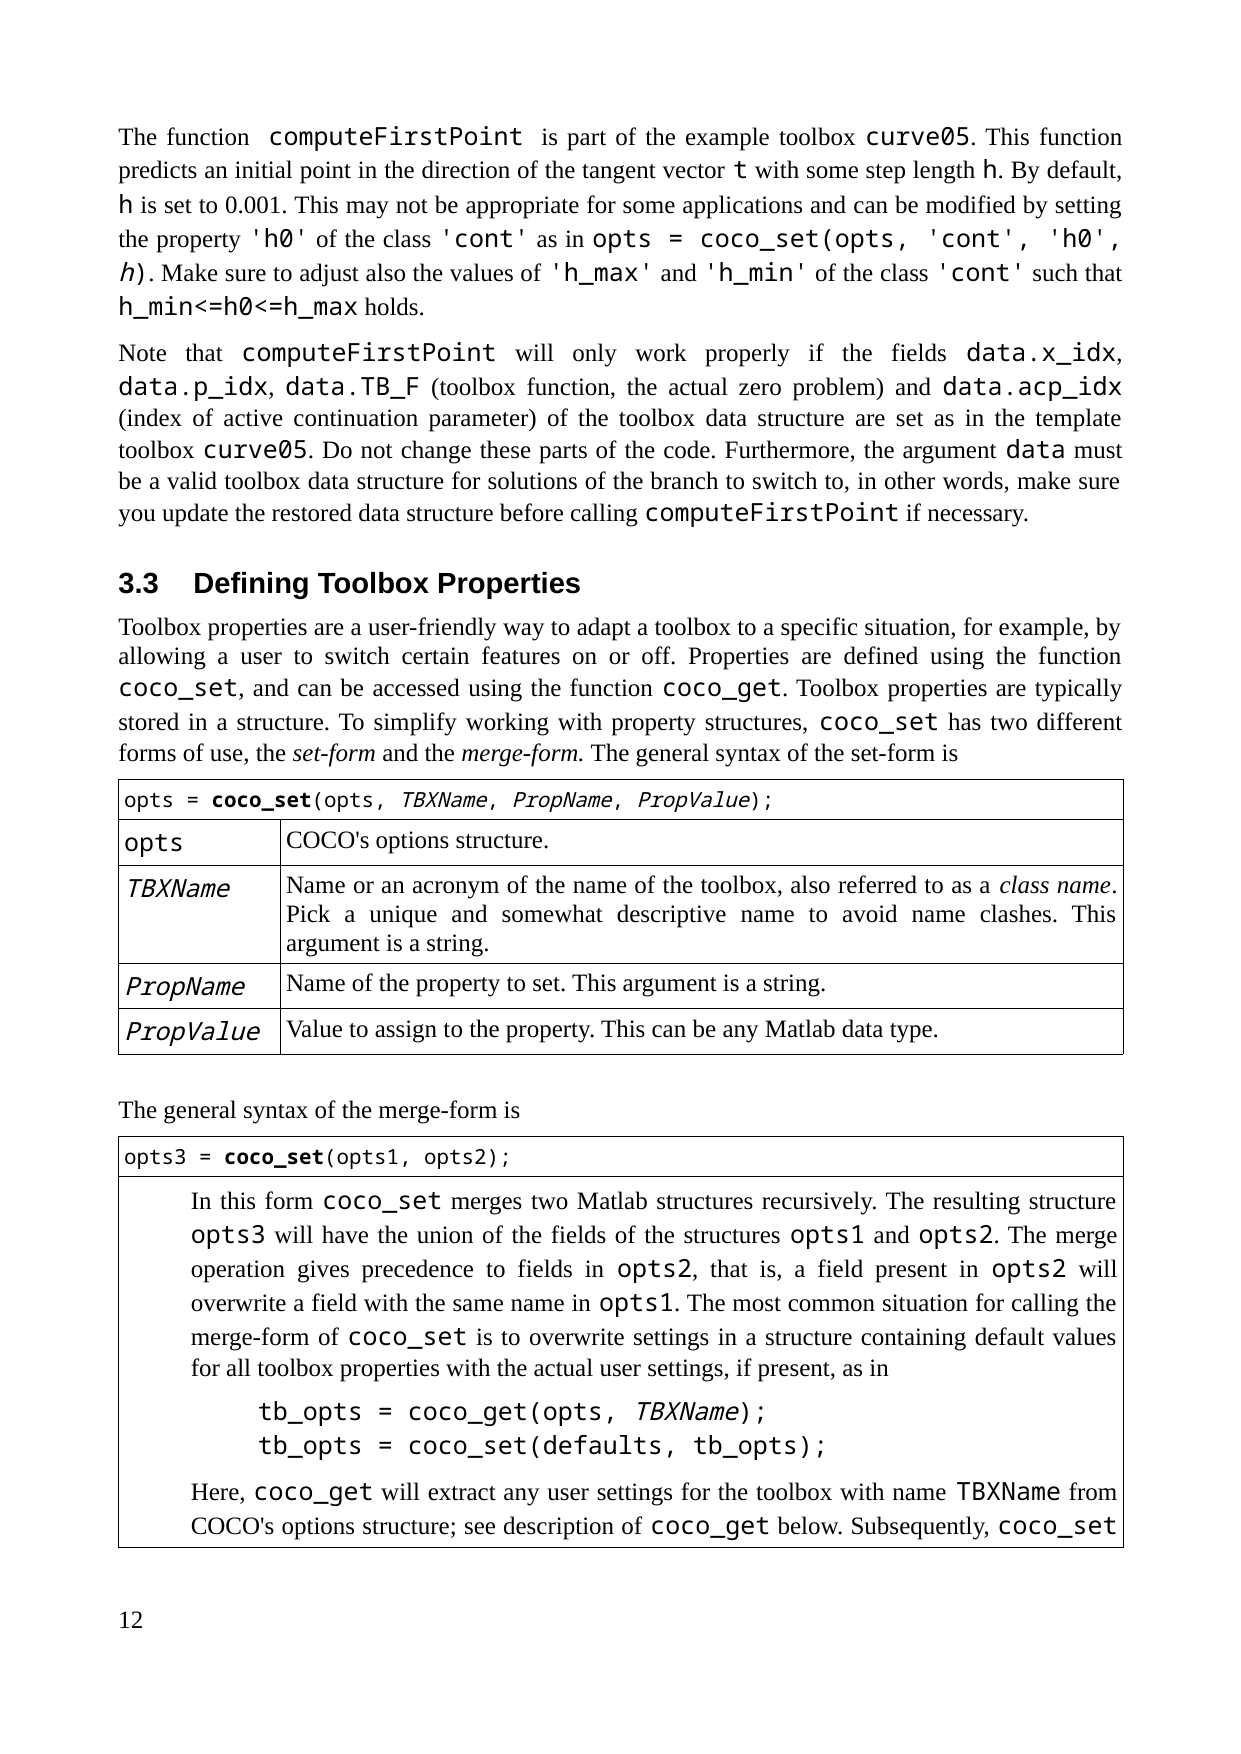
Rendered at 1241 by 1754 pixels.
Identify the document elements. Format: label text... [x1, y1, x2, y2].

text Toolbox properties are a user-friendly way to adapt a toolbox to a specific situation, for example, by allowing a user to switch certain features on or off. Properties are defined using the function coco_set, and can be accessed using the function coco_get. Toolbox properties are typically stored in a structure. To simplify working with property structures, coco_set has two different forms of use, the set-form and the merge-form. The general syntax of the set-form is [118, 612, 1122, 767]
table_cell In this form coco_set merges two Matlab structures recursively. The resulting structure opts3 will have the union of the fields of the structures opts1 and opts2. The merge operation gives precedence to fields in opts2, that is, a field present in opts2 will overwrite a field with the same name in opts1. The most common situation for calling the merge-form of coco_set is to overwrite settings in a structure containing default values for all toolbox properties with the actual user settings, if present, as in tb_opts = coco_get(opts, TBXName); tb_opts = coco_set(defaults, tb_opts); Here, coco_get will extract any user settings for the toolbox with name TBXName from COCO's options structure; see description of coco_get below. Subsequently, coco_set [119, 1177, 1123, 1547]
table_cell TBXName [119, 866, 280, 963]
table_cell PropName [119, 964, 280, 1008]
text Note that computeFirstPoint will only work properly if the fields data.x_idx, data.p_idx, data.TB_F (toolbox function, the actual zero problem) and data.acp_idx (index of active continuation parameter) of the toolbox data structure are set as in the template toolbox curve05. Do not change these parts of the code. Furthermore, the argument data must be a valid toolbox data structure for solutions of the branch to switch to, in other words, make sure you update the restored data structure before calling computeFirstPoint if necessary. [118, 335, 1122, 529]
table_cell COCO's options structure. [281, 820, 1123, 865]
text The general syntax of the merge-form is [118, 1095, 1122, 1124]
table_header opts3 = coco_set(opts1, opts2); [119, 1137, 1123, 1176]
subtitle Defining Toolbox Properties [118, 566, 1122, 600]
table_cell opts [119, 820, 280, 865]
table_cell Name of the property to set. This argument is a string. [281, 964, 1123, 1008]
table_cell PropValue [119, 1009, 280, 1054]
table_cell Value to assign to the property. This can be any Matlab data type. [281, 1009, 1123, 1054]
table_cell Name or an acronym of the name of the toolbox, also referred to as a class name. Pick a unique and somewhat descriptive name to avoid name clashes. This argument is a string. [281, 866, 1123, 963]
text The function computeFirstPoint is part of the example toolbox curve05. This function predicts an initial point in the direction of the tangent vector t with some step length h. By default, h is set to 0.001. This may not be appropriate for some applications and can be modified by setting the property 'h0' of the class 'cont' as in opts = coco_set(opts, 'cont', 'h0', h). Make sure to adjust also the values of 'h_max' and 'h_min' of the class 'cont' such that h_min<=h0<=h_max holds. [118, 118, 1122, 322]
table_header opts = coco_set(opts, TBXName, PropName, PropValue); [119, 780, 1123, 819]
